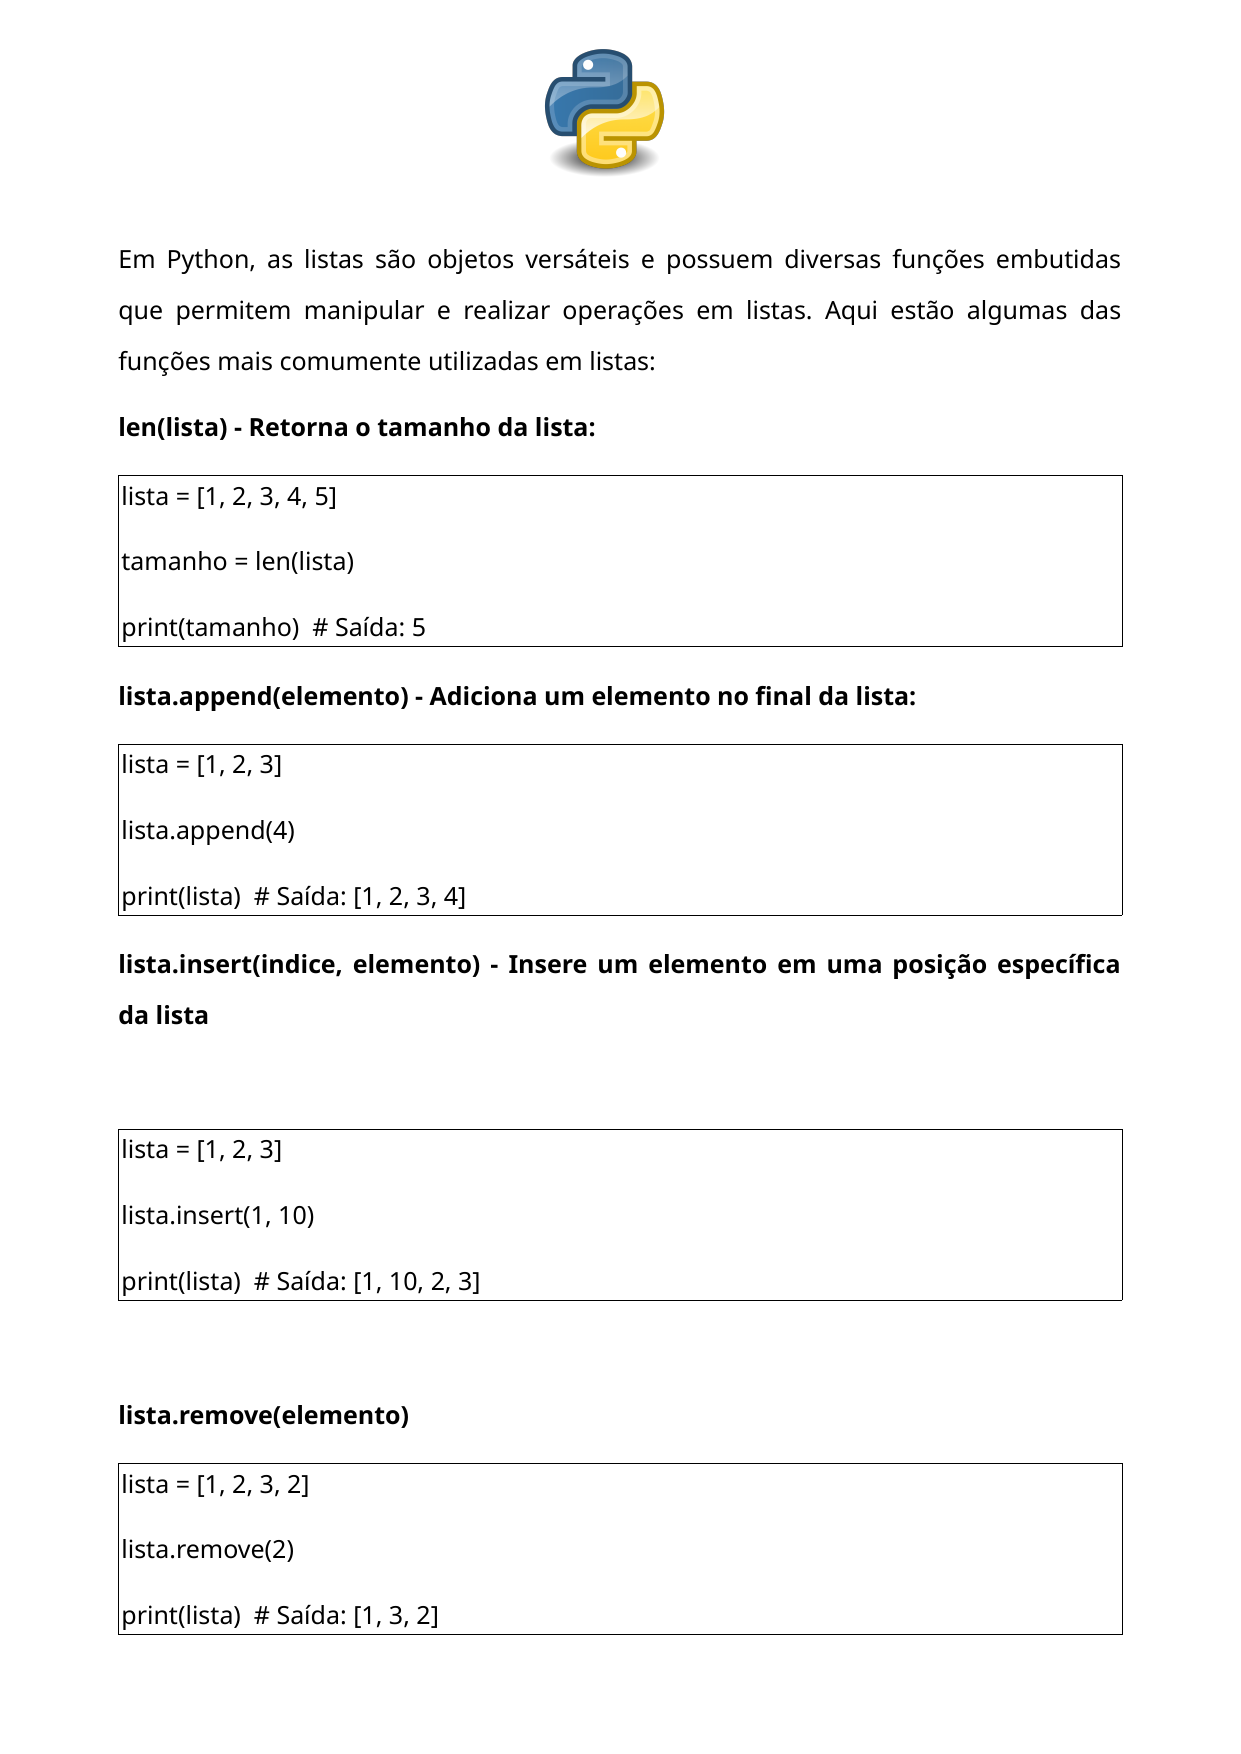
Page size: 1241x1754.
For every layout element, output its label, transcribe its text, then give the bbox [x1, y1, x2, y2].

text lista = [1, 2, 3] [119, 1130, 1122, 1166]
text Em Python, as listas são objetos versáteis e possuem diversas funções embutidas que permitem manipular e realizar operações em listas. Aqui estão algumas das funções mais comumente utilizadas em listas: [118, 242, 1122, 378]
text lista = [1, 2, 3, 2] [119, 1464, 1122, 1500]
text len(lista) - Retorna o tamanho da lista: [118, 410, 1122, 444]
text lista.remove(2) [119, 1529, 1122, 1566]
text print(tamanho) # Saída: 5 [119, 607, 1122, 646]
picture [537, 46, 672, 180]
text lista.insert(1, 10) [119, 1195, 1122, 1232]
text lista = [1, 2, 3] [119, 745, 1122, 781]
text lista.insert(indice, elemento) - Insere um elemento em uma posição específica da lista [118, 947, 1122, 1032]
text print(lista) # Saída: [1, 3, 2] [119, 1594, 1122, 1634]
text lista.append(elemento) - Adiciona um elemento no final da lista: [118, 678, 1122, 712]
text lista = [1, 2, 3, 4, 5] [119, 476, 1122, 512]
text lista.remove(elemento) [118, 1398, 1122, 1432]
text print(lista) # Saída: [1, 10, 2, 3] [119, 1260, 1122, 1300]
text print(lista) # Saída: [1, 2, 3, 4] [119, 875, 1122, 915]
text tamanho = len(lista) [119, 541, 1122, 578]
text lista.append(4) [119, 809, 1122, 847]
